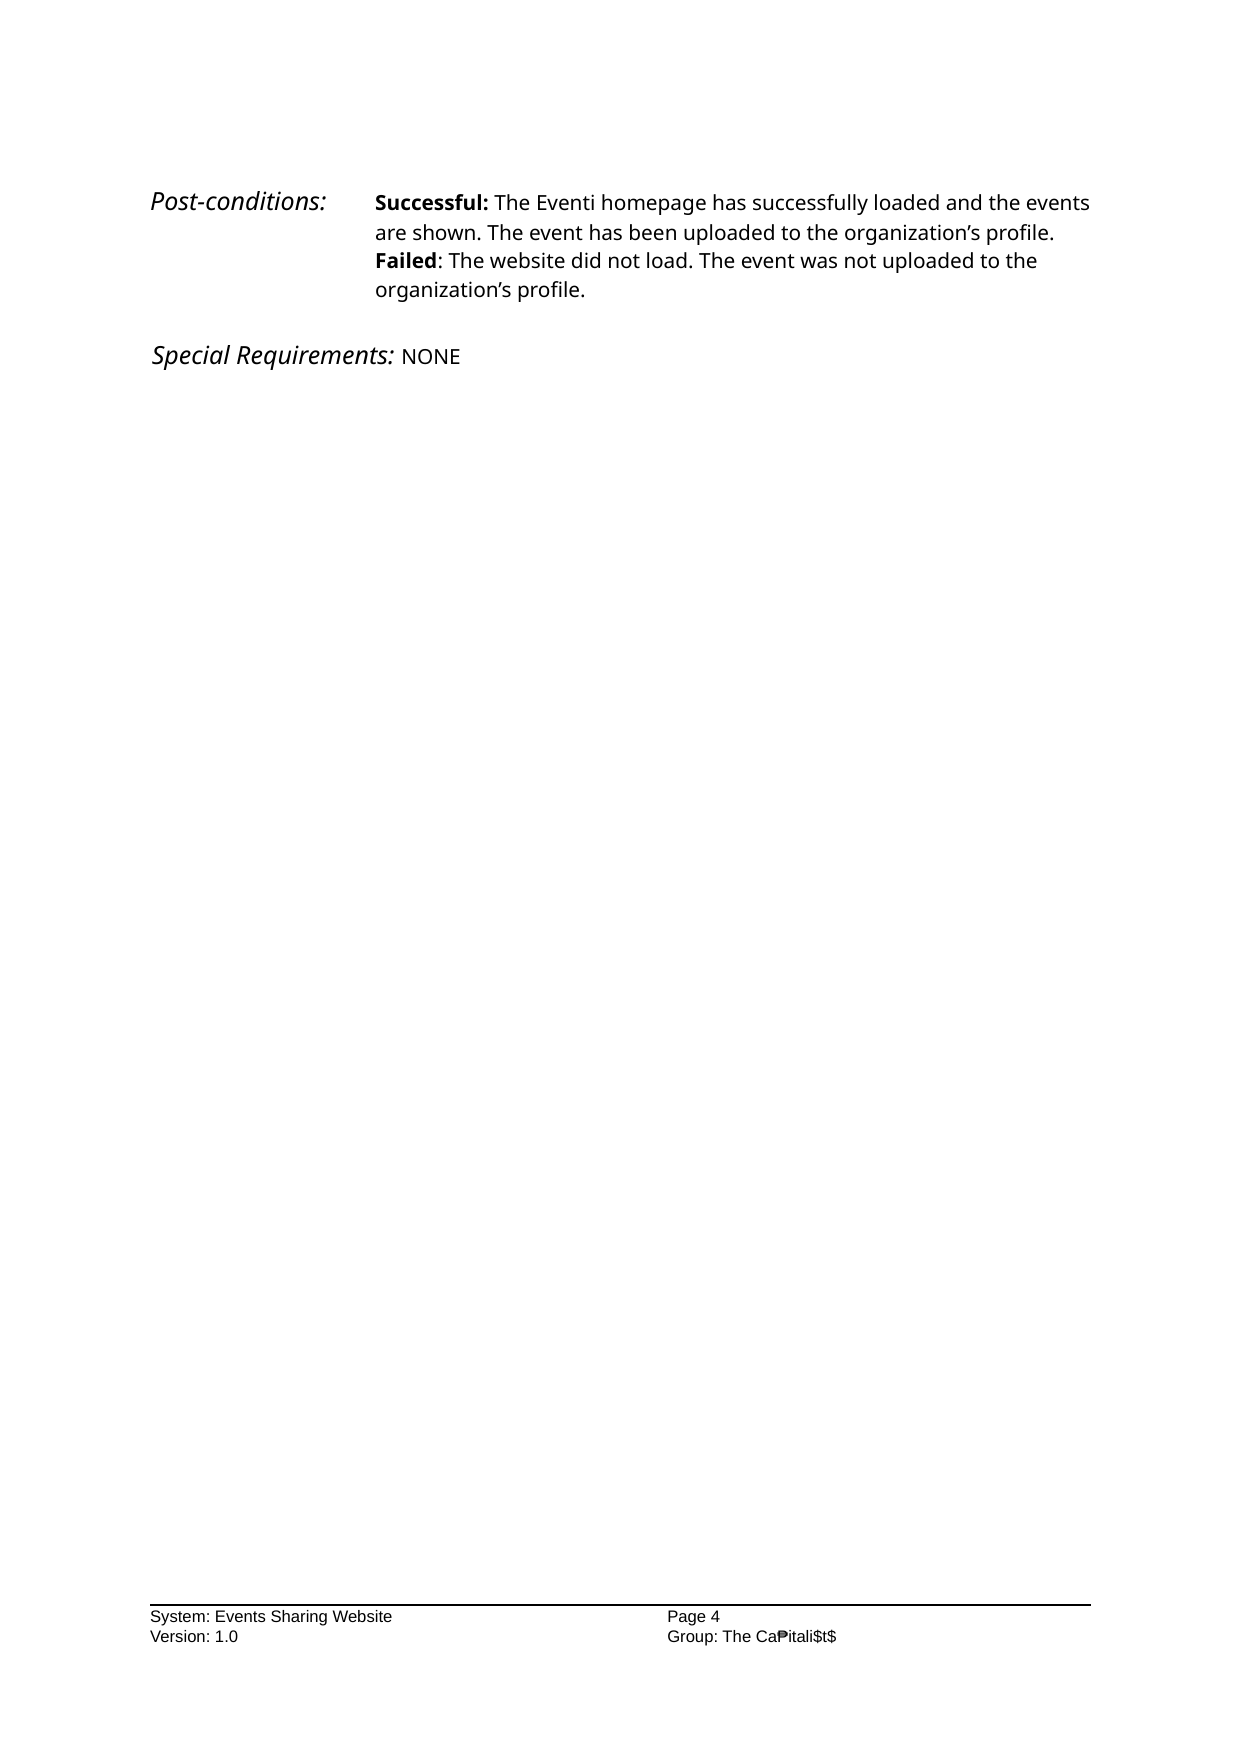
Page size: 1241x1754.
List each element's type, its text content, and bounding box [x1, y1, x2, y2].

text Post-conditions: Successful: The Eventi homepage has successfully loaded and the events are shown. The event has been uploaded to the organization’s profile. Failed: The website did not load. The event was not uploaded to the organization’s profile. [150, 184, 1091, 303]
text Special Requirements: NONE [152, 337, 1091, 372]
